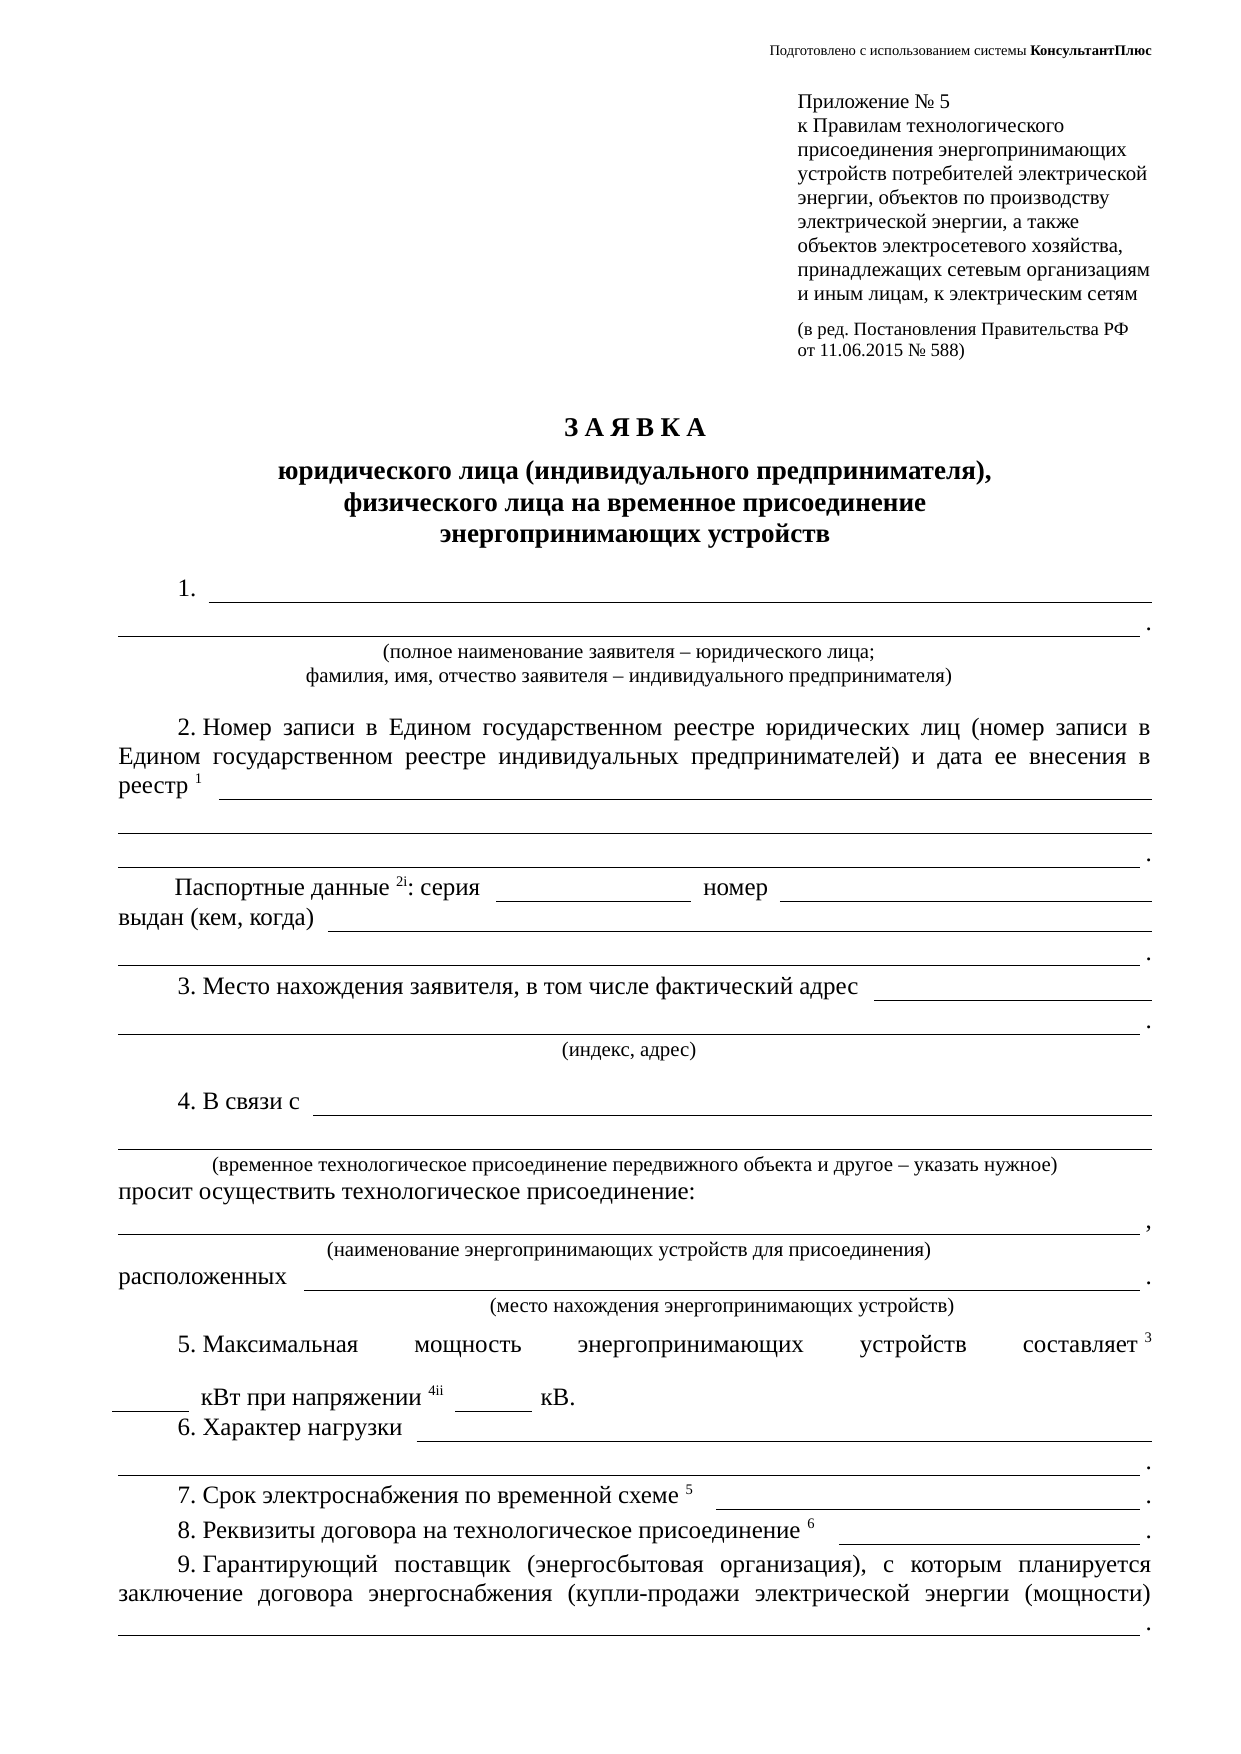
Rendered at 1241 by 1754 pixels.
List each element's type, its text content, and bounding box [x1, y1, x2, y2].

text . [118, 607, 1152, 636]
text 5. Максимальная мощность энергопринимающих устройств составляет [118, 1329, 1152, 1382]
text . [118, 1446, 1152, 1475]
text 9. Гарантирующий поставщик (энергосбытовая организация), с которым планируется заключение договора энергоснабжения (купли-продажи электрической энергии (мощности) . [118, 1549, 1152, 1635]
text расположенных . [118, 1261, 1152, 1290]
table_header Паспортные данные 2: серия [112, 873, 496, 901]
text . [118, 1005, 1152, 1034]
text ЗАЯВКА [118, 411, 1152, 442]
table_header [496, 873, 691, 901]
table_header [455, 1382, 532, 1411]
table_header кВ. [532, 1382, 602, 1411]
text 4. В связи с [118, 1086, 1152, 1115]
text просит осуществить технологическое присоединение: [118, 1176, 1152, 1205]
text юридического лица (индивидуального предпринимателя), физического лица на временное присоединение энергопринимающих устройств [118, 454, 1152, 548]
text 6. Характер нагрузки [118, 1412, 1152, 1441]
text (наименование энергопринимающих устройств для присоединения) [118, 1235, 1140, 1261]
table_header номер [691, 873, 780, 901]
text (в ред. Постановления Правительства РФ от 11.06.2015 № 588) [797, 318, 1152, 361]
text 8. Реквизиты договора на технологическое присоединение . [118, 1515, 1152, 1543]
text Приложение № 5 к Правилам технологического присоединения энергопринимающих устройств потребителей электрической энергии, объектов по производству электрической энергии, а также объектов электросетевого хозяйства, принадлежащих сетевым организациям и иным лицам, к электрическим сетям [797, 89, 1152, 305]
text 3. Место нахождения заявителя, в том числе фактический адрес [118, 971, 1152, 999]
text 1. [118, 573, 1152, 602]
text (индекс, адрес) [118, 1035, 1140, 1061]
table_header [780, 873, 1152, 901]
text . [118, 838, 1152, 867]
text . [118, 937, 1152, 965]
table_header [112, 1382, 189, 1411]
text , [118, 1205, 1152, 1234]
text 2. Номер записи в Едином государственном реестре юридических лиц (номер записи в Едином государственном реестре индивидуальных предпринимателей) и дата ее внесения в реестр [118, 712, 1152, 798]
text (место нахождения энергопринимающих устройств) [304, 1291, 1140, 1317]
table_header кВт при напряжении 4 [189, 1382, 455, 1411]
text выдан (кем, когда) [118, 902, 1152, 931]
text (временное технологическое присоединение передвижного объекта и другое – указать нужное) [118, 1150, 1152, 1176]
text (полное наименование заявителя – юридического лица; фамилия, имя, отчество заявителя – индивидуального предпринимателя) [118, 637, 1140, 687]
text 7. Срок электроснабжения по временной схеме . [118, 1481, 1152, 1509]
